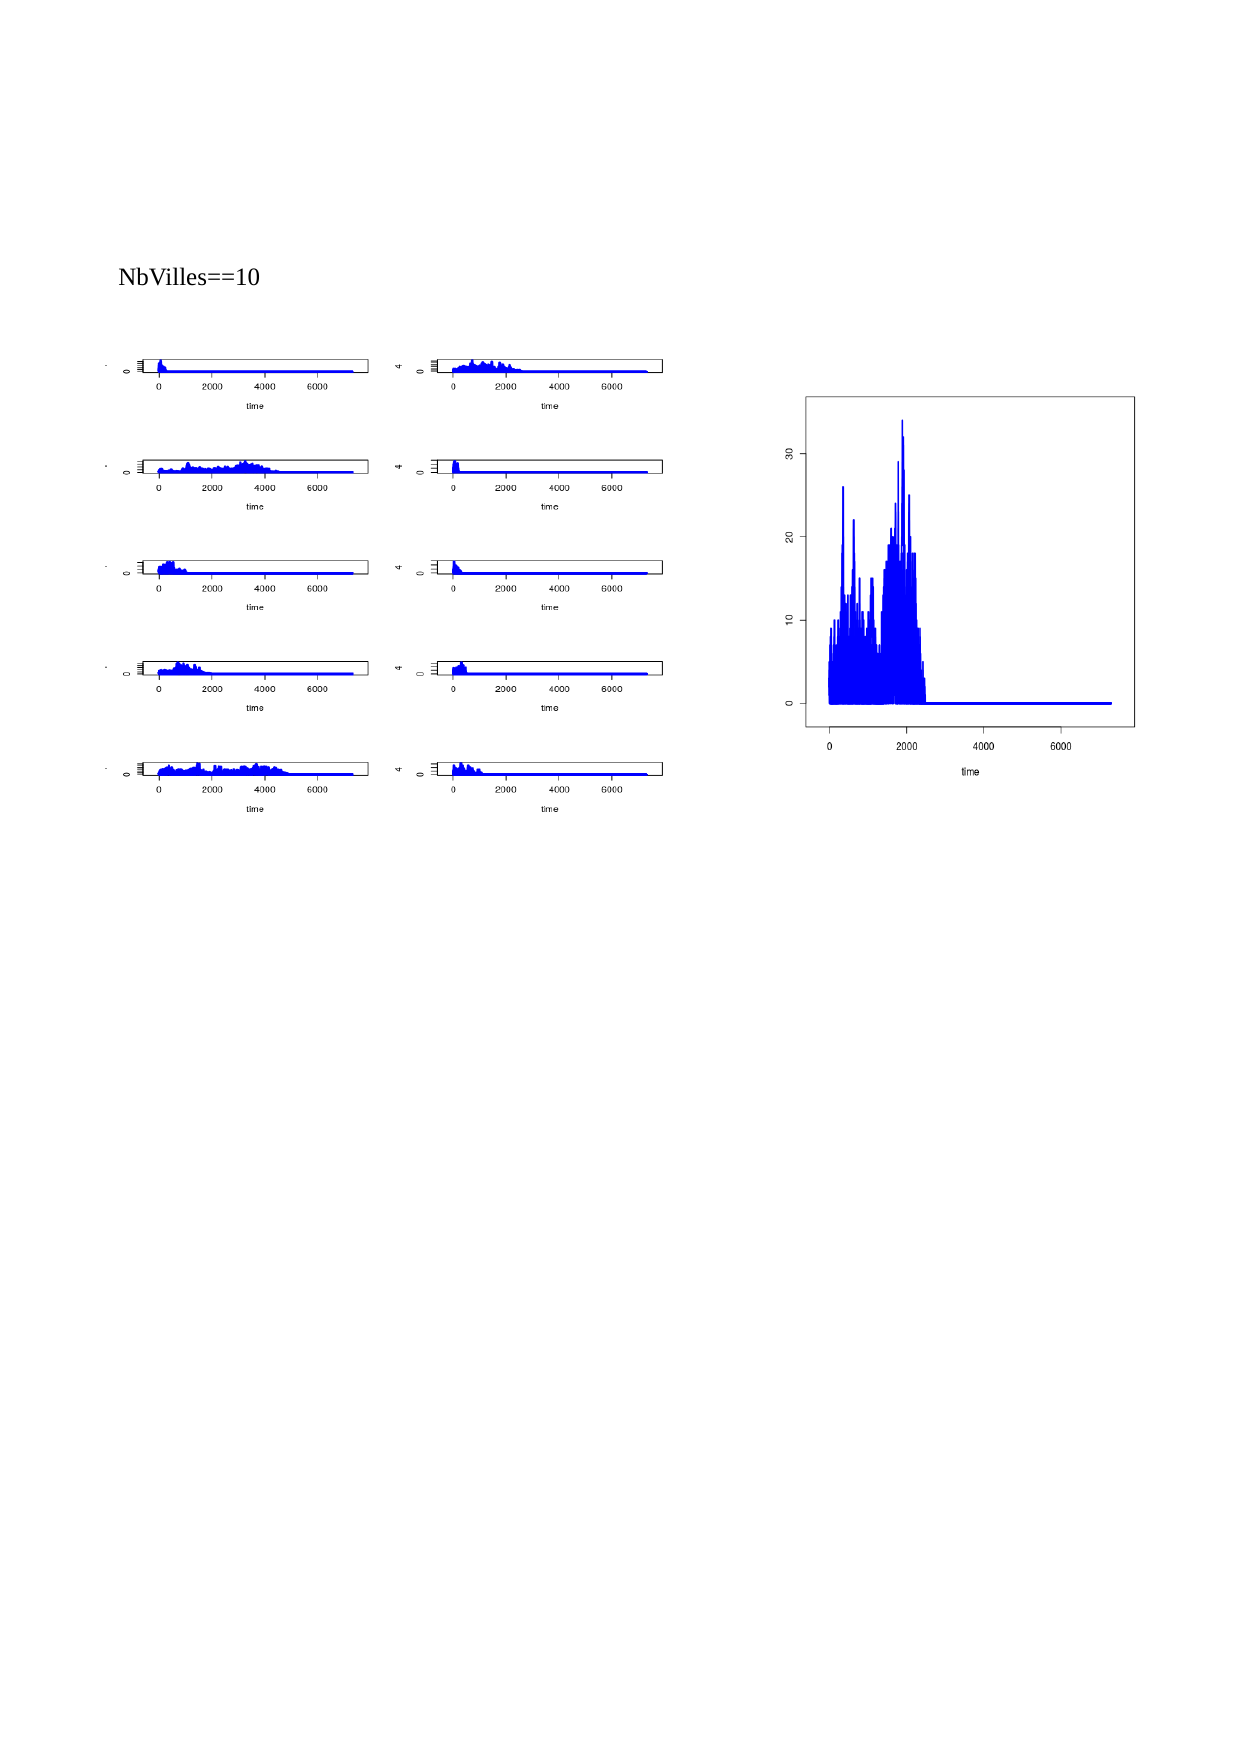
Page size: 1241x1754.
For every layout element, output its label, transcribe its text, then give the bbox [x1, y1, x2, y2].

text NbVilles==10 [118, 262, 1122, 291]
picture [105, 335, 679, 817]
picture [772, 388, 1150, 780]
